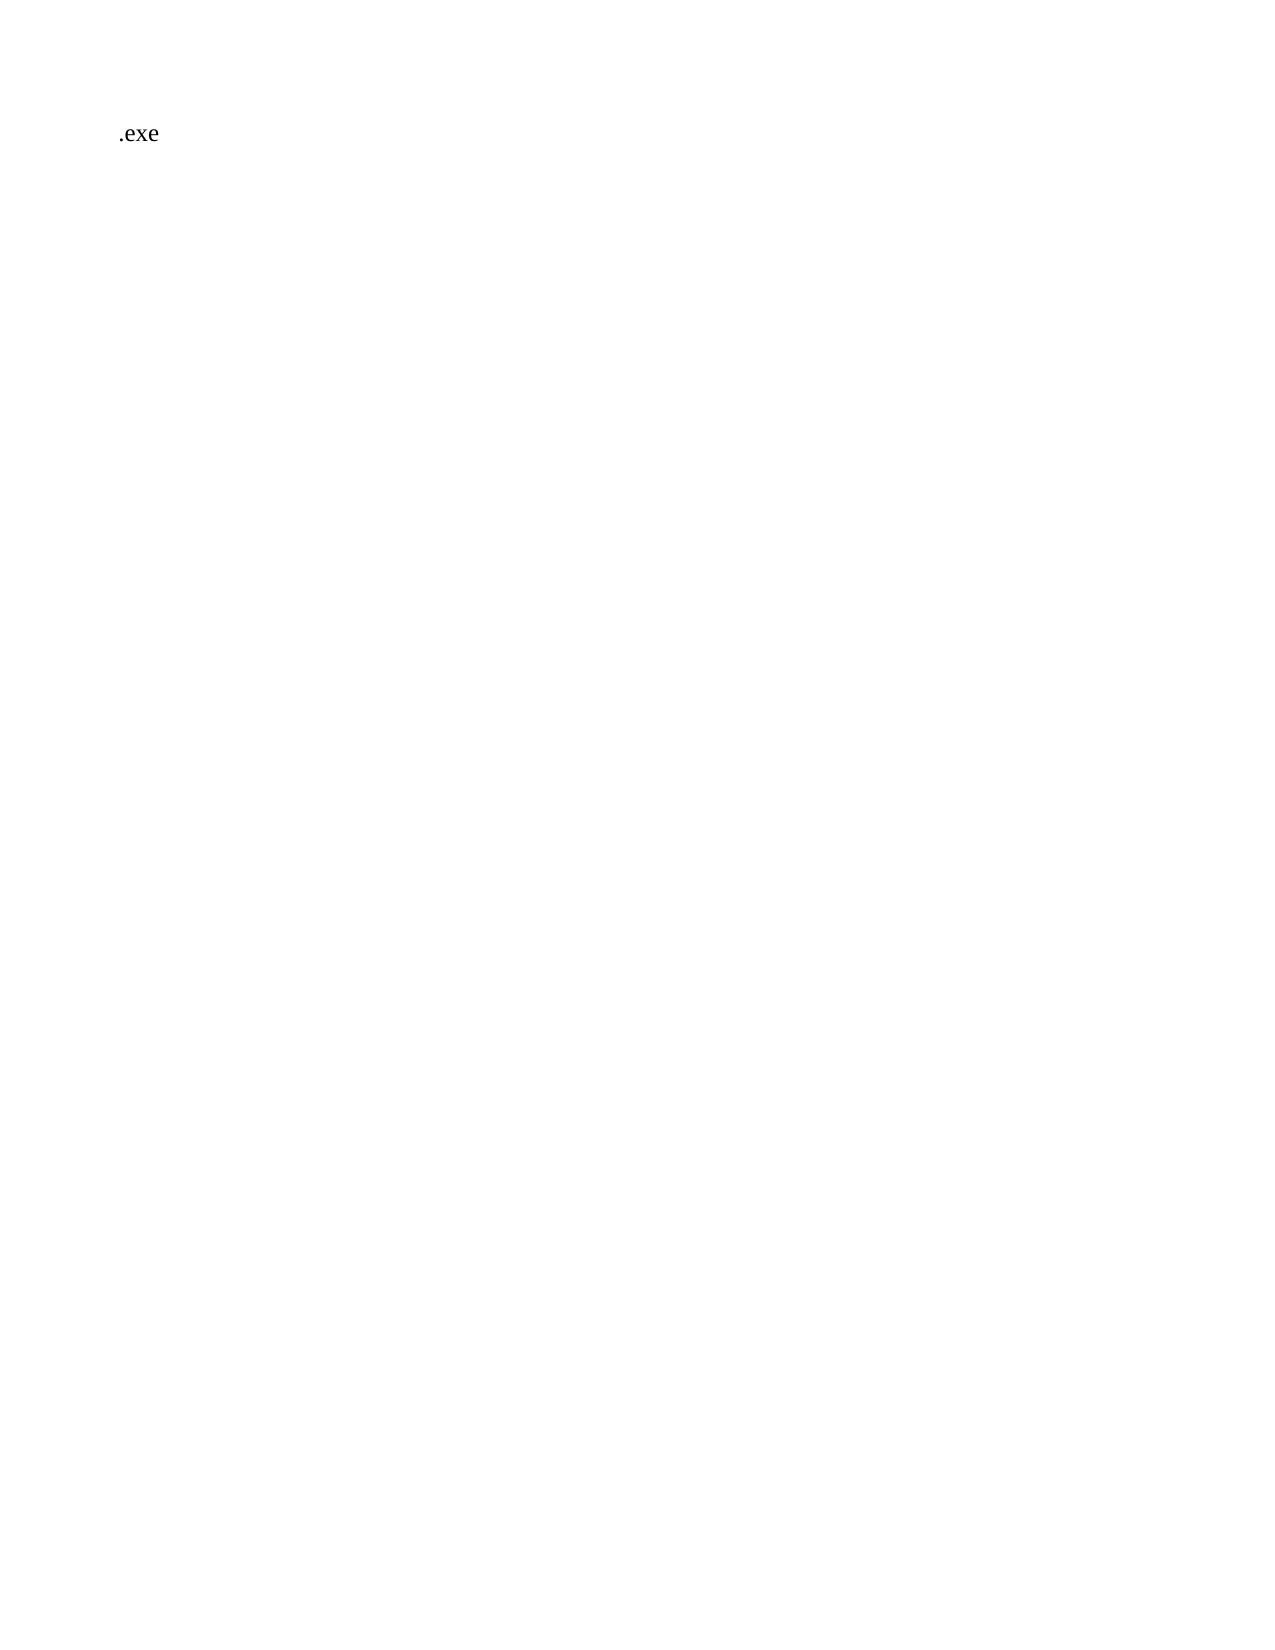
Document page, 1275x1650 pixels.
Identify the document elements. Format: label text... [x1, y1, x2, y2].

text .exe [118, 118, 1157, 147]
